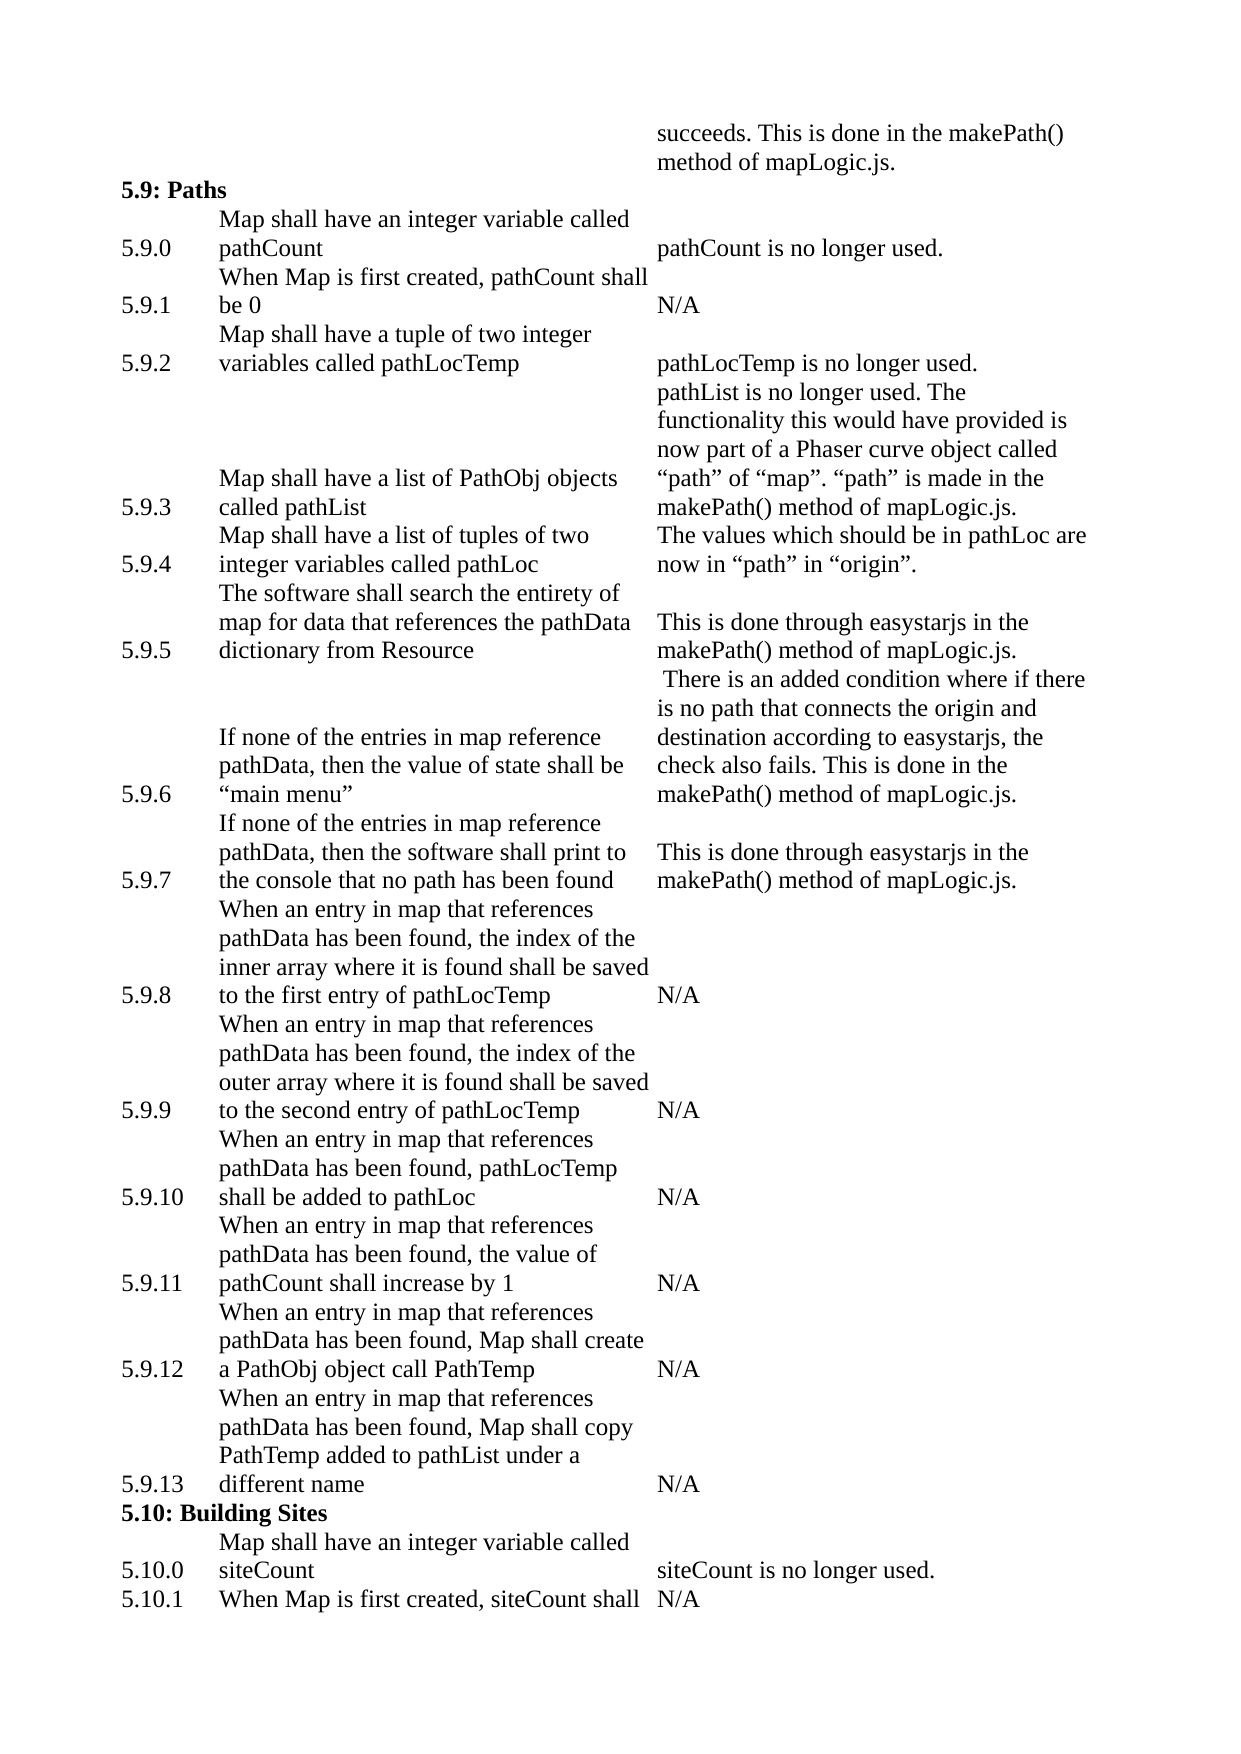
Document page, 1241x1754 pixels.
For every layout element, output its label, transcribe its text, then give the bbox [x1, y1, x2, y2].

table_cell When an entry in map that references pathData has been found, the value of pathCount shall increase by 1 [216, 1211, 654, 1297]
table_cell 5.10: Building Sites [118, 1498, 1092, 1527]
table_cell When an entry in map that references pathData has been found, pathLocTemp shall be added to pathLoc [216, 1124, 654, 1211]
table_cell 5.9.9 [118, 1009, 216, 1124]
table_cell [118, 118, 216, 176]
table_cell N/A [654, 1383, 1092, 1498]
table_cell If none of the entries in map reference pathData, then the software shall print to the console that no path has been found [216, 808, 654, 894]
table_cell 5.9.0 [118, 204, 216, 262]
table_cell succeeds. This is done in the makePath() method of mapLogic.js. [654, 118, 1092, 176]
table_cell siteCount is no longer used. [654, 1527, 1092, 1584]
table_cell 5.9: Paths [118, 176, 1092, 204]
table_cell This is done through easystarjs in the makePath() method of mapLogic.js. [654, 808, 1092, 894]
table_cell When an entry in map that references pathData has been found, Map shall create a PathObj object call PathTemp [216, 1297, 654, 1383]
table_cell Map shall have an integer variable called pathCount [216, 204, 654, 262]
table_cell 5.9.5 [118, 578, 216, 664]
table_cell Map shall have an integer variable called siteCount [216, 1527, 654, 1584]
table_cell When an entry in map that references pathData has been found, Map shall copy PathTemp added to pathList under a different name [216, 1383, 654, 1498]
table_cell N/A [654, 262, 1092, 319]
table_cell N/A [654, 1124, 1092, 1211]
table_cell If none of the entries in map reference pathData, then the value of state shall be “main menu” [216, 664, 654, 808]
table_cell pathLocTemp is no longer used. [654, 319, 1092, 377]
table_cell N/A [654, 1297, 1092, 1383]
table_cell This is done through easystarjs in the makePath() method of mapLogic.js. [654, 578, 1092, 664]
table_cell There is an added condition where if there is no path that connects the origin and destination according to easystarjs, the check also fails. This is done in the makePath() method of mapLogic.js. [654, 664, 1092, 808]
table_cell When an entry in map that references pathData has been found, the index of the outer array where it is found shall be saved to the second entry of pathLocTemp [216, 1009, 654, 1124]
table_cell 5.9.11 [118, 1211, 216, 1297]
table_cell 5.9.6 [118, 664, 216, 808]
table_cell pathList is no longer used. The functionality this would have provided is now part of a Phaser curve object called “path” of “map”. “path” is made in the makePath() method of mapLogic.js. [654, 377, 1092, 521]
table_cell The software shall search the entirety of map for data that references the pathData dictionary from Resource [216, 578, 654, 664]
table_cell 5.9.13 [118, 1383, 216, 1498]
table_cell 5.9.12 [118, 1297, 216, 1383]
table_cell 5.9.7 [118, 808, 216, 894]
table_cell 5.10.1 [118, 1584, 216, 1613]
table_cell The values which should be in pathLoc are now in “path” in “origin”. [654, 521, 1092, 578]
table_cell Map shall have a tuple of two integer variables called pathLocTemp [216, 319, 654, 377]
table_cell When Map is first created, pathCount shall be 0 [216, 262, 654, 319]
table_cell 5.9.8 [118, 894, 216, 1009]
table_cell 5.9.10 [118, 1124, 216, 1211]
table_cell N/A [654, 1211, 1092, 1297]
table_cell When Map is first created, siteCount shall [216, 1584, 654, 1613]
table_cell Map shall have a list of tuples of two integer variables called pathLoc [216, 521, 654, 578]
table_cell 5.9.1 [118, 262, 216, 319]
table_cell N/A [654, 1009, 1092, 1124]
table_cell pathCount is no longer used. [654, 204, 1092, 262]
table_cell N/A [654, 1584, 1092, 1613]
table_cell 5.9.2 [118, 319, 216, 377]
table_cell 5.10.0 [118, 1527, 216, 1584]
table_cell 5.9.4 [118, 521, 216, 578]
table_cell 5.9.3 [118, 377, 216, 521]
table_cell When an entry in map that references pathData has been found, the index of the inner array where it is found shall be saved to the first entry of pathLocTemp [216, 894, 654, 1009]
table_cell N/A [654, 894, 1092, 1009]
table_cell Map shall have a list of PathObj objects called pathList [216, 377, 654, 521]
table_cell [216, 118, 654, 176]
